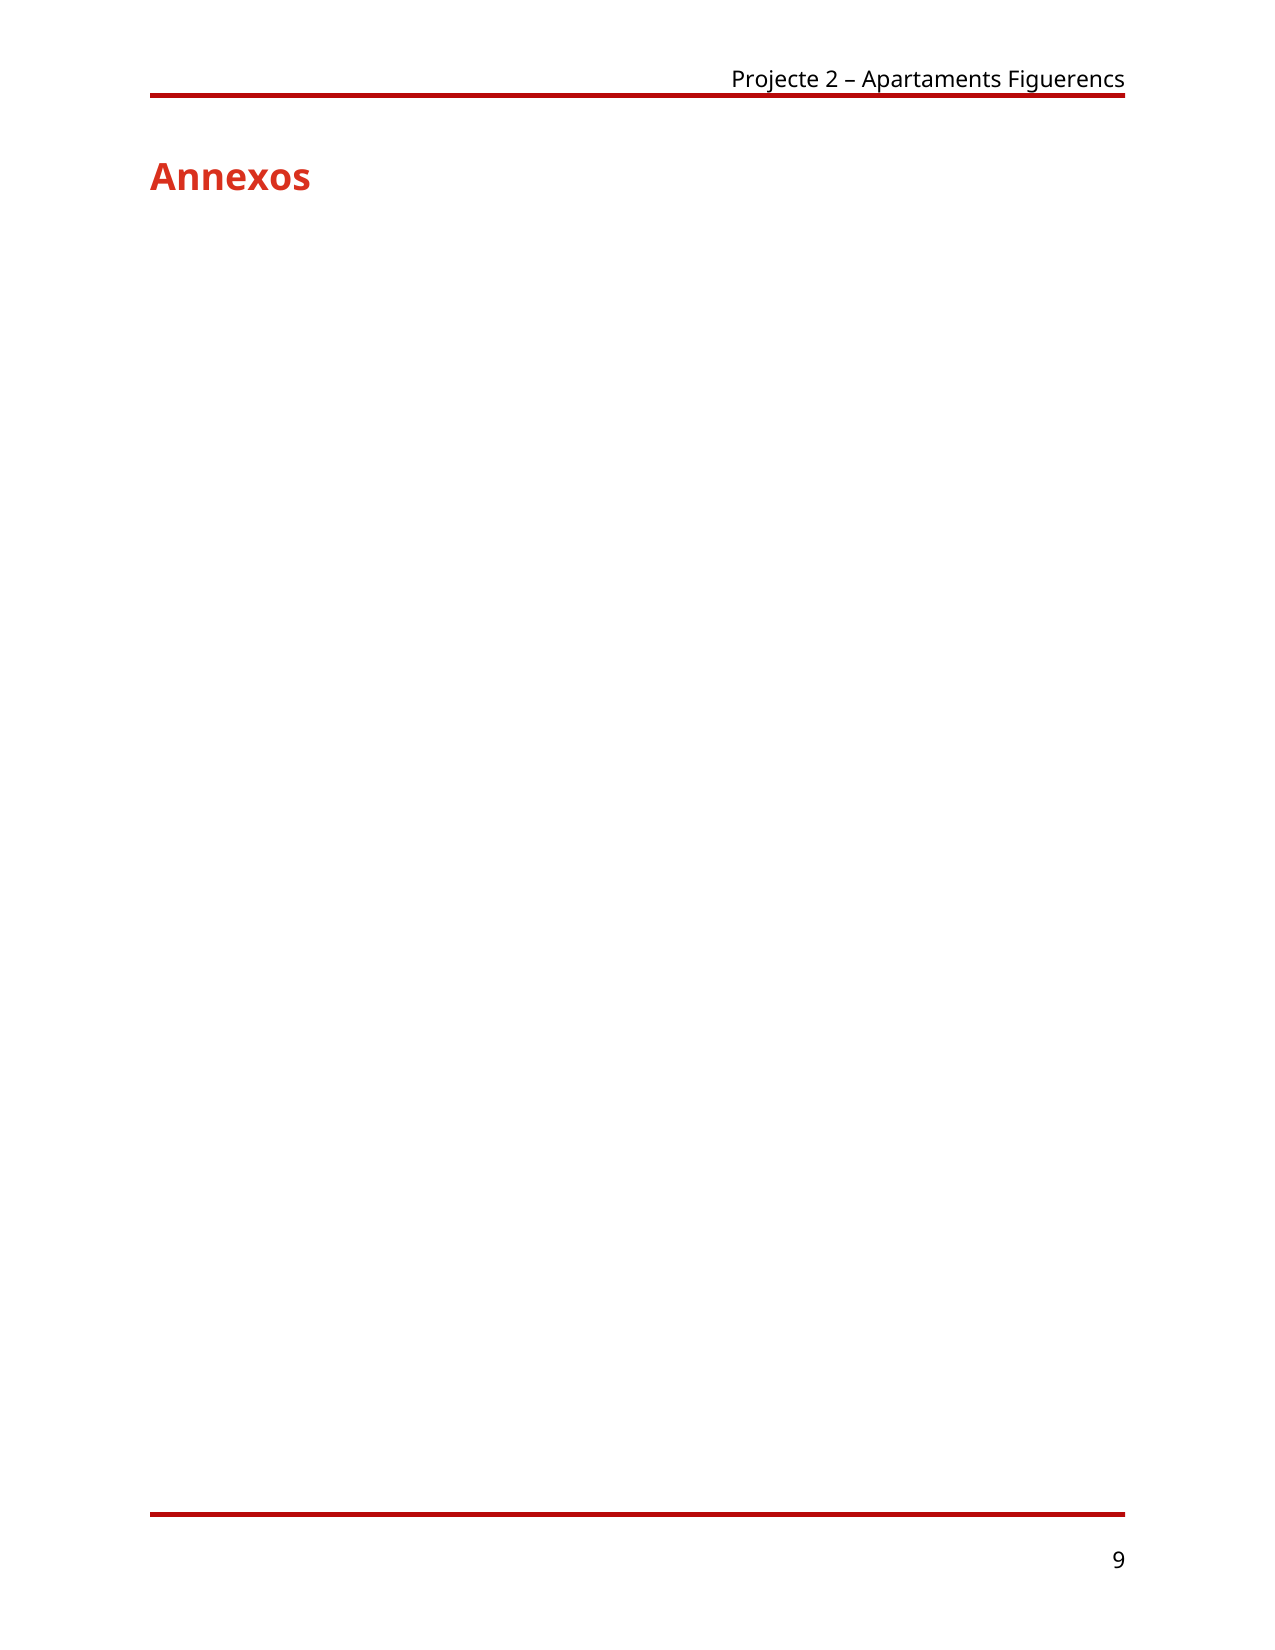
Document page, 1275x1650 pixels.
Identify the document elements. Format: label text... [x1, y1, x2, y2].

subtitle Annexos [150, 150, 1125, 201]
picture [150, 93, 1125, 98]
picture [150, 1512, 1125, 1517]
